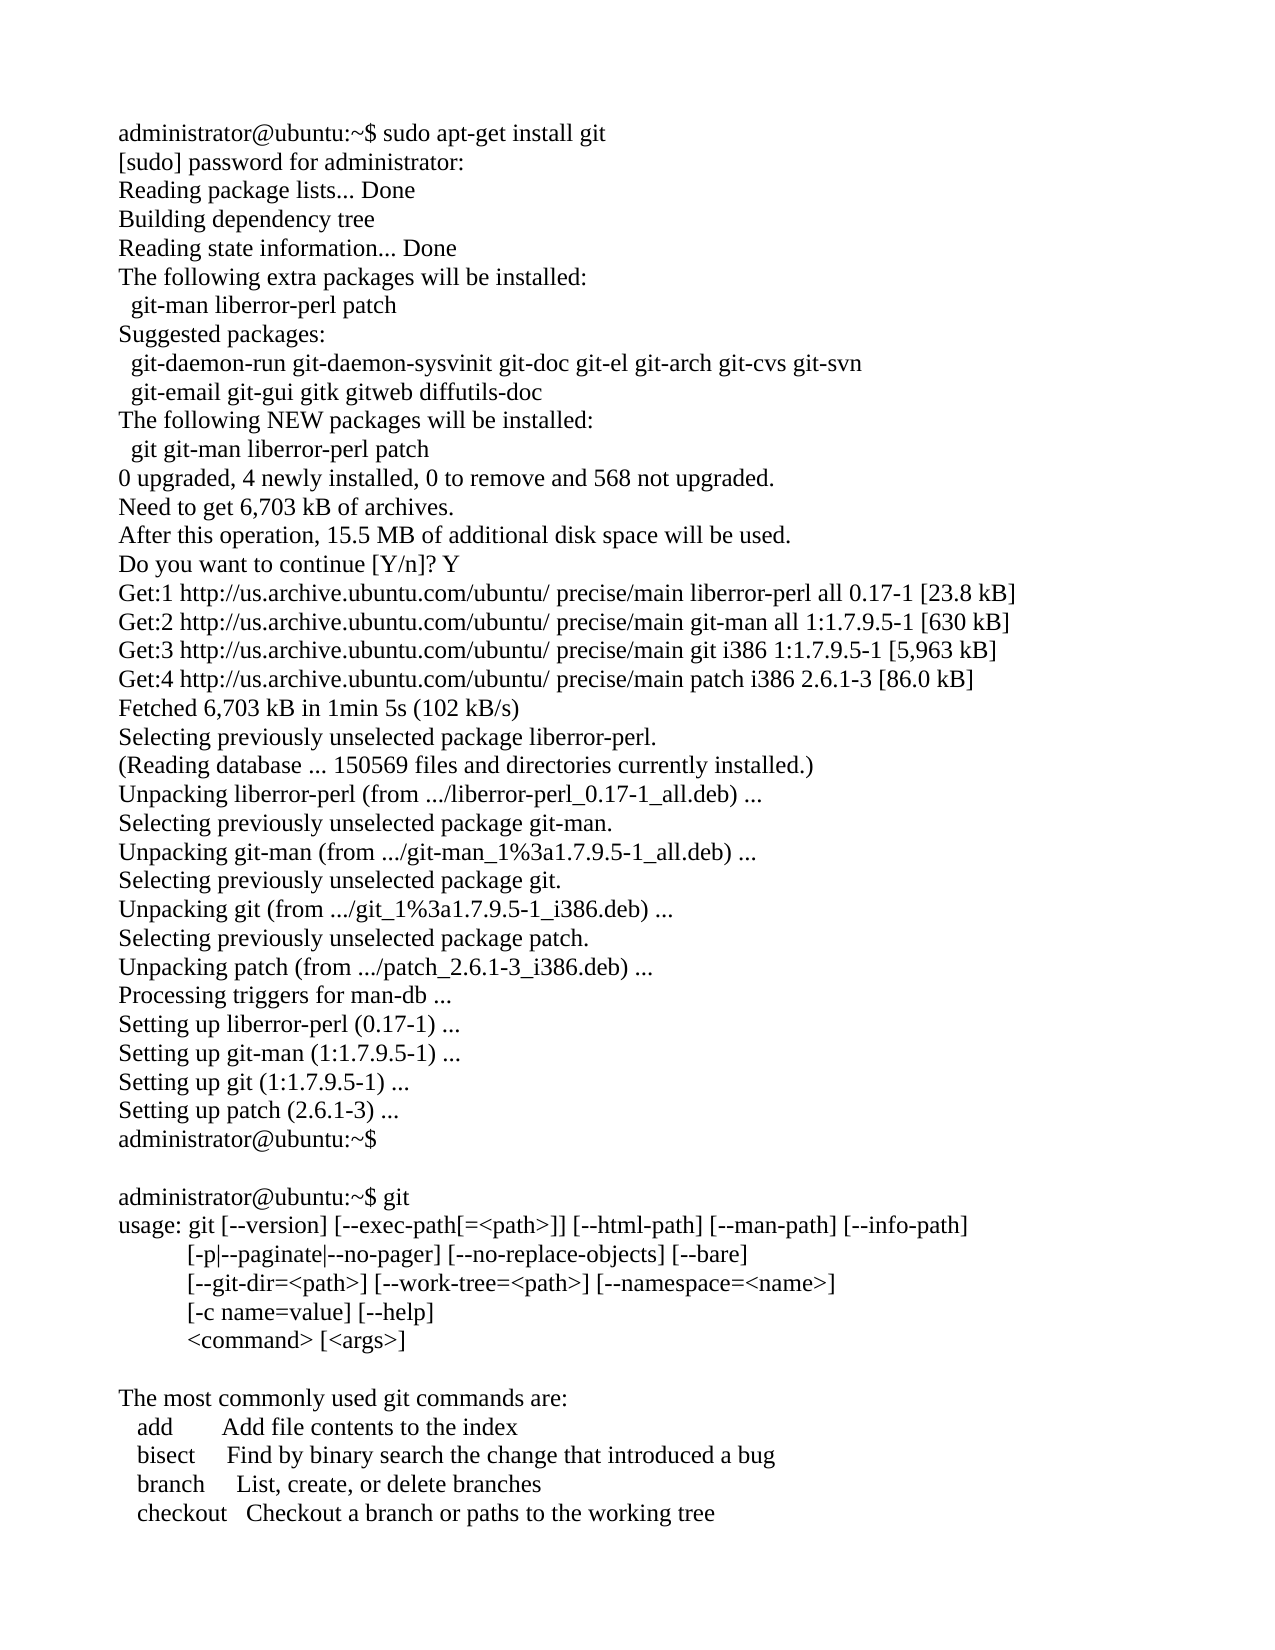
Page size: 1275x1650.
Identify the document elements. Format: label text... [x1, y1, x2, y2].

text git git-man liberror-perl patch [118, 434, 1157, 463]
text Unpacking patch (from .../patch_2.6.1-3_i386.deb) ... [118, 952, 1157, 981]
text [--git-dir=<path>] [--work-tree=<path>] [--namespace=<name>] [118, 1268, 1157, 1297]
text Selecting previously unselected package git-man. [118, 808, 1157, 837]
text Selecting previously unselected package patch. [118, 923, 1157, 952]
text checkout Checkout a branch or paths to the working tree [118, 1498, 1157, 1527]
text git-man liberror-perl patch [118, 291, 1157, 319]
text Processing triggers for man-db ... [118, 981, 1157, 1009]
text 0 upgraded, 4 newly installed, 0 to remove and 568 not upgraded. [118, 463, 1157, 492]
text Unpacking git-man (from .../git-man_1%3a1.7.9.5-1_all.deb) ... [118, 837, 1157, 866]
text Reading state information... Done [118, 233, 1157, 262]
text Fetched 6,703 kB in 1min 5s (102 kB/s) [118, 693, 1157, 722]
text Selecting previously unselected package git. [118, 866, 1157, 894]
text administrator@ubuntu:~$ sudo apt-get install git [118, 118, 1157, 147]
text Setting up patch (2.6.1-3) ... [118, 1096, 1157, 1124]
text [-c name=value] [--help] [118, 1297, 1157, 1326]
text Do you want to continue [Y/n]? Y [118, 549, 1157, 578]
text git-email git-gui gitk gitweb diffutils-doc [118, 377, 1157, 406]
text The following NEW packages will be installed: [118, 406, 1157, 434]
text The most commonly used git commands are: [118, 1383, 1157, 1412]
text administrator@ubuntu:~$ [118, 1124, 1157, 1153]
text Get:3 http://us.archive.ubuntu.com/ubuntu/ precise/main git i386 1:1.7.9.5-1 [5,963 kB] [118, 636, 1157, 664]
text usage: git [--version] [--exec-path[=<path>]] [--html-path] [--man-path] [--info-path] [118, 1211, 1157, 1239]
text Get:1 http://us.archive.ubuntu.com/ubuntu/ precise/main liberror-perl all 0.17-1 [23.8 kB] [118, 578, 1157, 607]
text bisect Find by binary search the change that introduced a bug [118, 1441, 1157, 1469]
text Building dependency tree [118, 204, 1157, 233]
text Unpacking liberror-perl (from .../liberror-perl_0.17-1_all.deb) ... [118, 779, 1157, 808]
text add Add file contents to the index [118, 1412, 1157, 1441]
text The following extra packages will be installed: [118, 262, 1157, 291]
text Reading package lists... Done [118, 176, 1157, 204]
text (Reading database ... 150569 files and directories currently installed.) [118, 751, 1157, 779]
text Need to get 6,703 kB of archives. [118, 492, 1157, 521]
text Selecting previously unselected package liberror-perl. [118, 722, 1157, 751]
text branch List, create, or delete branches [118, 1469, 1157, 1498]
text Get:2 http://us.archive.ubuntu.com/ubuntu/ precise/main git-man all 1:1.7.9.5-1 [630 kB] [118, 607, 1157, 636]
text Setting up git (1:1.7.9.5-1) ... [118, 1067, 1157, 1096]
text git-daemon-run git-daemon-sysvinit git-doc git-el git-arch git-cvs git-svn [118, 348, 1157, 377]
text After this operation, 15.5 MB of additional disk space will be used. [118, 521, 1157, 549]
text Setting up git-man (1:1.7.9.5-1) ... [118, 1038, 1157, 1067]
text administrator@ubuntu:~$ git [118, 1182, 1157, 1211]
text Get:4 http://us.archive.ubuntu.com/ubuntu/ precise/main patch i386 2.6.1-3 [86.0 kB] [118, 664, 1157, 693]
text Suggested packages: [118, 319, 1157, 348]
text Unpacking git (from .../git_1%3a1.7.9.5-1_i386.deb) ... [118, 894, 1157, 923]
text Setting up liberror-perl (0.17-1) ... [118, 1009, 1157, 1038]
text <command> [<args>] [118, 1326, 1157, 1354]
text [sudo] password for administrator: [118, 147, 1157, 176]
text [-p|--paginate|--no-pager] [--no-replace-objects] [--bare] [118, 1239, 1157, 1268]
